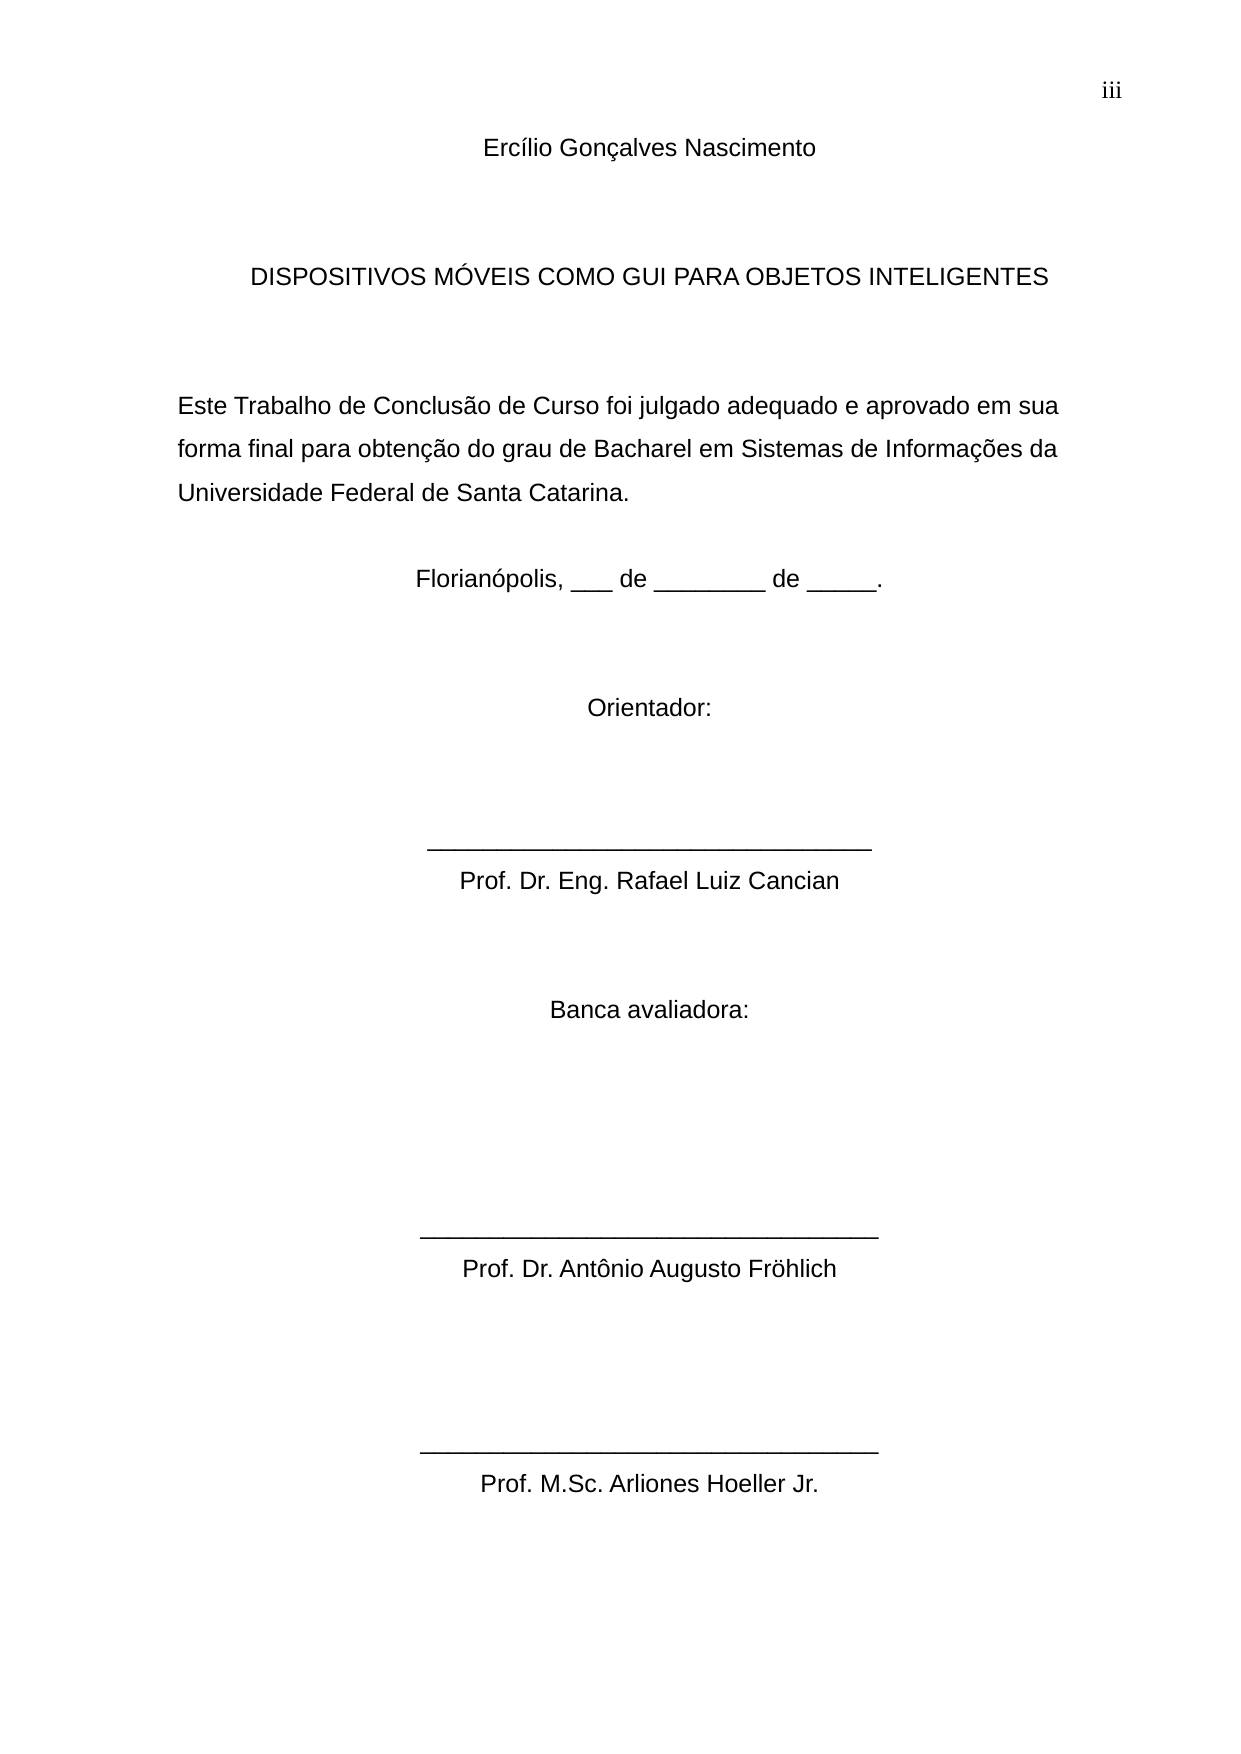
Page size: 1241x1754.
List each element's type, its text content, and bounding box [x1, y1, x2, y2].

text Prof. Dr. Antônio Augusto Fröhlich [177, 1254, 1122, 1282]
text Universidade Federal de Santa Catarina. [177, 477, 1122, 506]
text Prof. M.Sc. Arliones Hoeller Jr. [177, 1469, 1122, 1498]
text DISPOSITIVOS MÓVEIS COMO GUI PARA OBJETOS INTELIGENTES [177, 262, 1122, 291]
text _________________________________ [177, 1426, 1122, 1455]
text Este Trabalho de Conclusão de Curso foi julgado adequado e aprovado em sua [177, 391, 1122, 420]
text Ercílio Gonçalves Nascimento [177, 132, 1122, 161]
text Orientador: [177, 693, 1122, 722]
text Banca avaliadora: [177, 995, 1122, 1024]
text forma final para obtenção do grau de Bacharel em Sistemas de Informações da [177, 434, 1122, 463]
text _________________________________ [177, 1211, 1122, 1239]
text Prof. Dr. Eng. Rafael Luiz Cancian [177, 866, 1122, 894]
text ________________________________ [177, 822, 1122, 851]
text Florianópolis, ___ de ________ de _____. [177, 564, 1122, 592]
